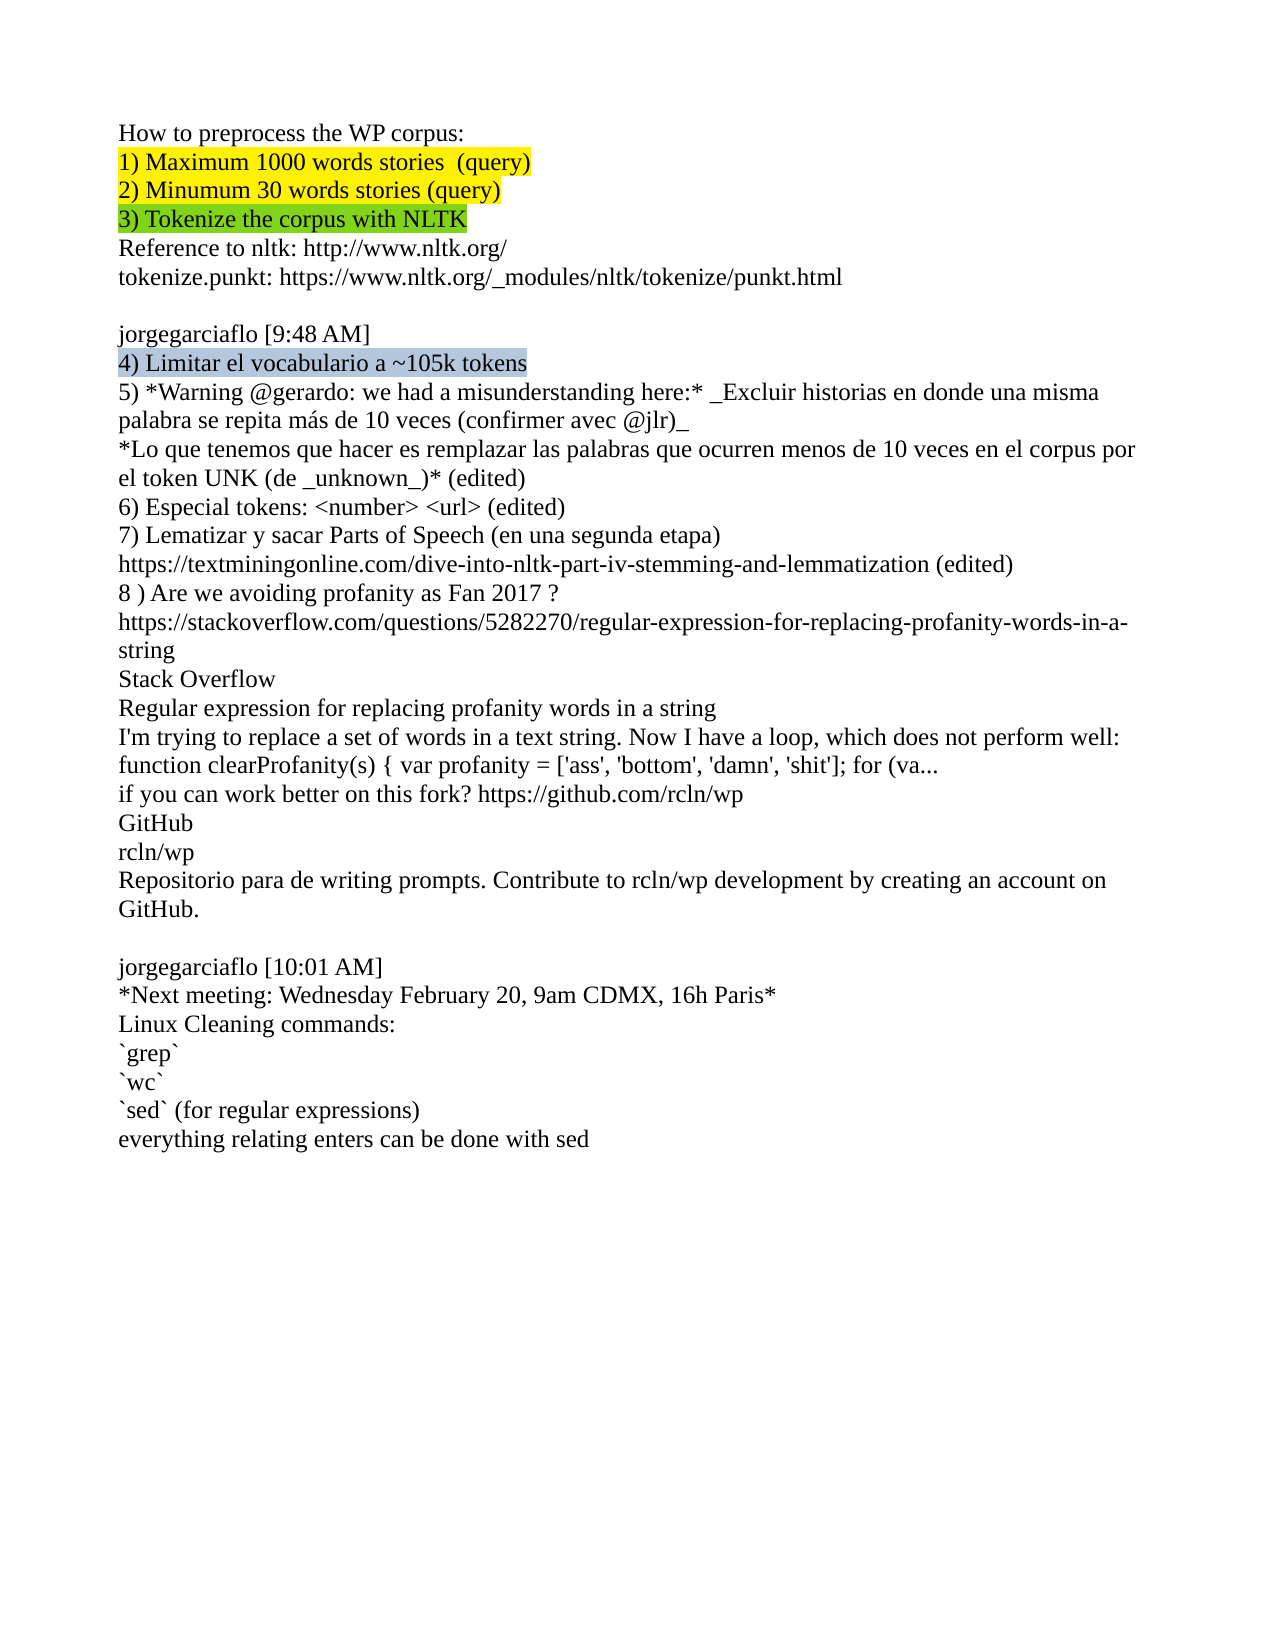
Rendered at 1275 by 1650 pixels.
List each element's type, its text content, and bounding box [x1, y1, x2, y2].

text `grep` [118, 1038, 1157, 1067]
text Repositorio para de writing prompts. Contribute to rcln/wp development by creating an account on GitHub. [118, 866, 1157, 923]
text 6) Especial tokens: <number> <url> (edited) [118, 492, 1157, 521]
text Regular expression for replacing profanity words in a string [118, 693, 1157, 722]
text Stack Overflow [118, 664, 1157, 693]
text everything relating enters can be done with sed [118, 1124, 1157, 1153]
text 5) *Warning @gerardo: we had a misunderstanding here:* _Excluir historias en donde una misma palabra se repita más de 10 veces (confirmer avec @jlr)_ [118, 377, 1157, 434]
text rcln/wp [118, 837, 1157, 866]
text jorgegarciaflo [10:01 AM] [118, 952, 1157, 981]
text if you can work better on this fork? https://github.com/rcln/wp [118, 779, 1157, 808]
text 2) Minumum 30 words stories (query) [118, 176, 1157, 204]
text 1) Maximum 1000 words stories (query) [118, 147, 1157, 176]
text https://textminingonline.com/dive-into-nltk-part-iv-stemming-and-lemmatization (edited) [118, 549, 1157, 578]
text 4) Limitar el vocabulario a ~105k tokens [118, 348, 1157, 377]
text 7) Lematizar y sacar Parts of Speech (en una segunda etapa) [118, 521, 1157, 549]
text Linux Cleaning commands: [118, 1009, 1157, 1038]
text `wc` [118, 1067, 1157, 1096]
text How to preprocess the WP corpus: [118, 118, 1157, 147]
text *Next meeting: Wednesday February 20, 9am CDMX, 16h Paris* [118, 981, 1157, 1009]
text tokenize.punkt: https://www.nltk.org/_modules/nltk/tokenize/punkt.html [118, 262, 1157, 291]
text jorgegarciaflo [9:48 AM] [118, 319, 1157, 348]
text 3) Tokenize the corpus with NLTK [118, 204, 1157, 233]
text GitHub [118, 808, 1157, 837]
text I'm trying to replace a set of words in a text string. Now I have a loop, which does not perform well: function clearProfanity(s) { var profanity = ['ass', 'bottom', 'damn', 'shit']; for (va... [118, 722, 1157, 779]
text 8 ) Are we avoiding profanity as Fan 2017 ? [118, 578, 1157, 607]
text `sed` (for regular expressions) [118, 1096, 1157, 1124]
text Reference to nltk: http://www.nltk.org/ [118, 233, 1157, 262]
text https://stackoverflow.com/questions/5282270/regular-expression-for-replacing-profanity-words-in-a-string [118, 607, 1157, 664]
text *Lo que tenemos que hacer es remplazar las palabras que ocurren menos de 10 veces en el corpus por el token UNK (de _unknown_)* (edited) [118, 434, 1157, 492]
